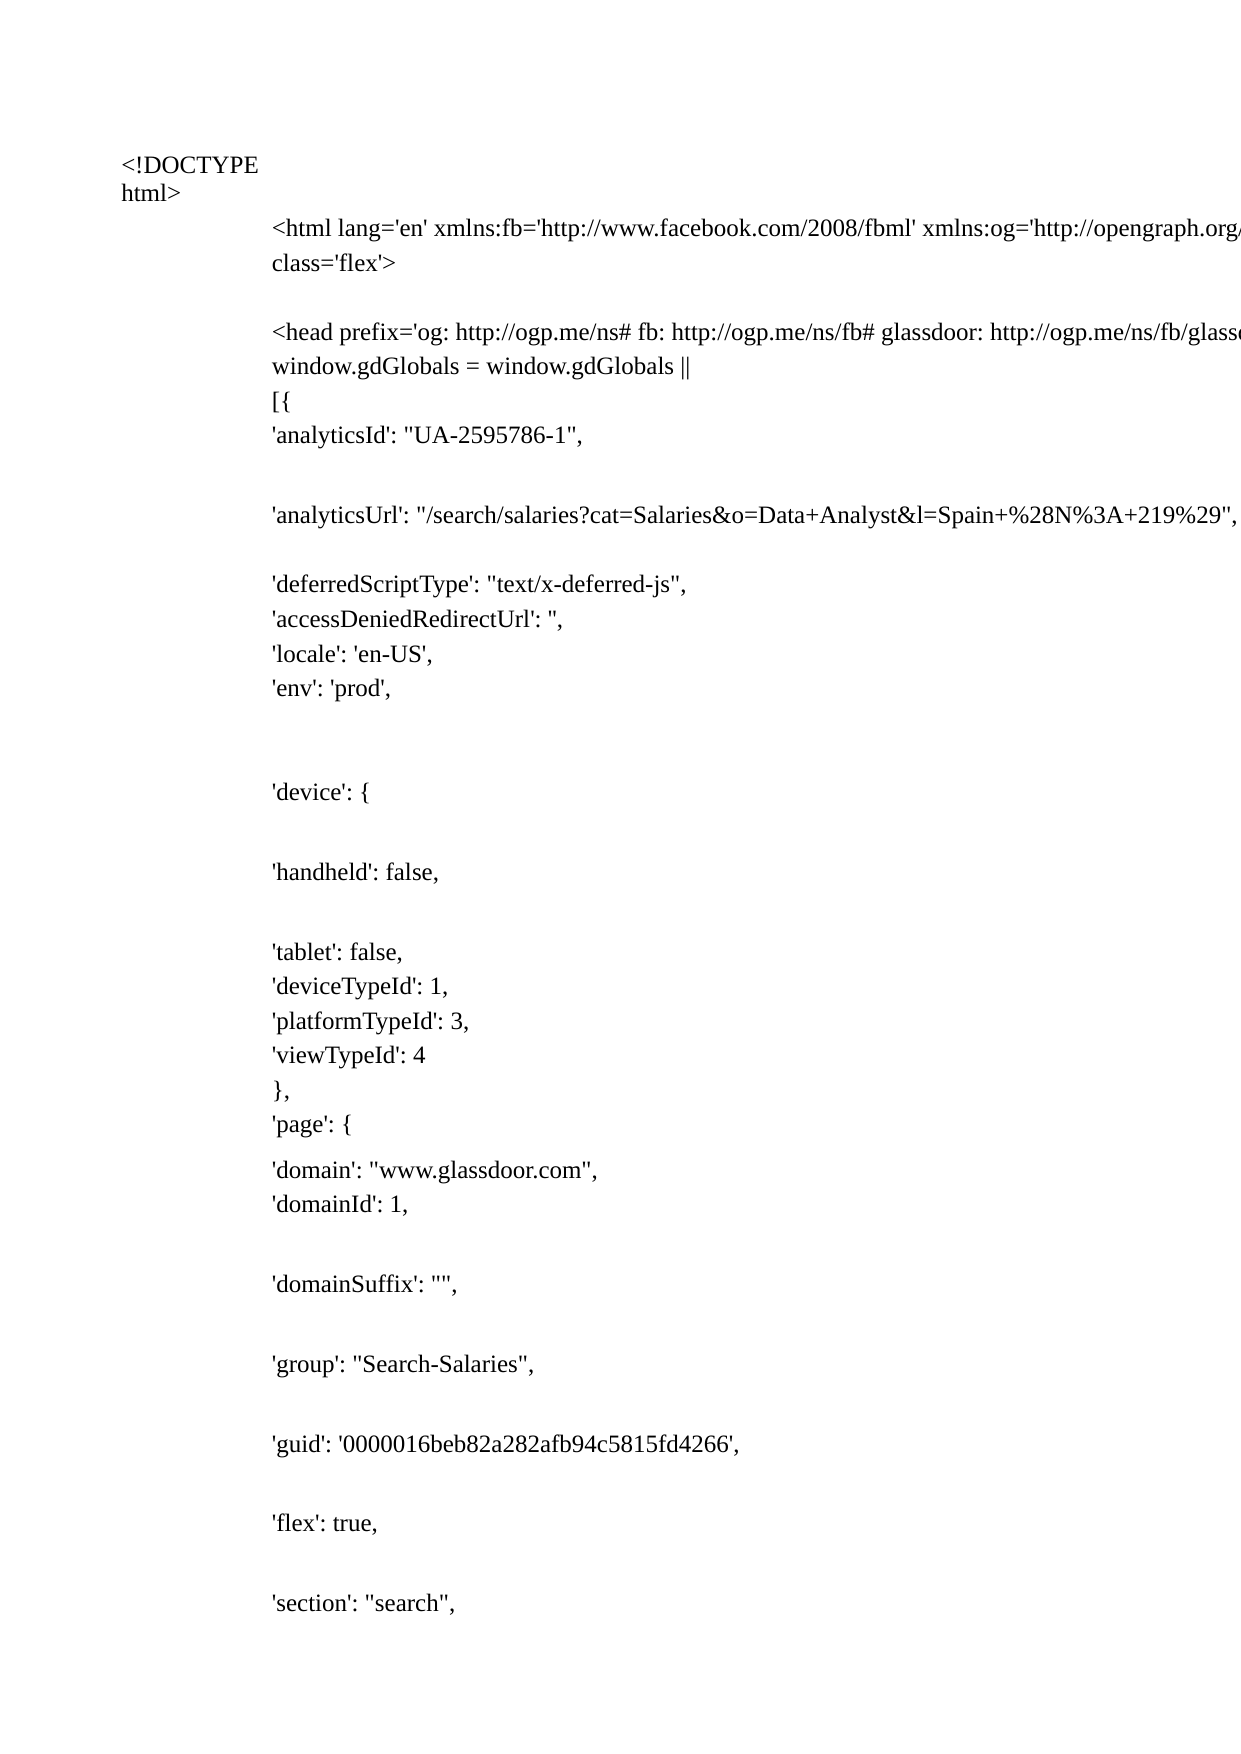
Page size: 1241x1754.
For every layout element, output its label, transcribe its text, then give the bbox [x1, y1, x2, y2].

table_cell [118, 601, 269, 636]
table_cell [118, 854, 269, 888]
table_cell [118, 245, 269, 279]
table_cell [118, 532, 269, 567]
table_cell [118, 1003, 269, 1037]
table_cell [118, 1540, 269, 1575]
table_cell 'viewTypeId': 4 [269, 1038, 1240, 1072]
table_cell [118, 889, 269, 923]
table_cell [118, 1495, 269, 1506]
table_cell [118, 774, 269, 809]
table_cell 'flex': true, [269, 1506, 1240, 1540]
table_cell [118, 1256, 269, 1266]
table_cell [269, 279, 1240, 314]
table_cell [118, 1426, 269, 1460]
table_cell [269, 532, 1240, 567]
table_cell 'page': { [269, 1107, 1240, 1141]
table_cell [118, 1072, 269, 1107]
table_cell [269, 809, 1240, 843]
table_cell 'locale': 'en-US', [269, 636, 1240, 670]
table_cell [118, 968, 269, 1003]
table_cell [269, 1381, 1240, 1415]
table_cell [269, 923, 1240, 934]
table_cell 'analyticsUrl': "/search/salaries?cat=Salaries&o=Data+Analyst&l=Spain+%28N%3A+219%29", [269, 498, 1240, 532]
table_cell [269, 1301, 1240, 1335]
table_cell [118, 1038, 269, 1072]
table_cell [118, 1460, 269, 1495]
table_cell [118, 1575, 269, 1585]
table_cell [118, 498, 269, 532]
table_cell [269, 1141, 1240, 1152]
table_cell [118, 809, 269, 843]
table_cell class='flex'> [269, 245, 1240, 279]
table_cell [118, 452, 269, 487]
table_cell [269, 740, 1240, 774]
table_cell 'analyticsId': "UA-2595786-1", [269, 418, 1240, 452]
table_cell [118, 670, 269, 705]
table_cell [118, 383, 269, 418]
table_cell [269, 1495, 1240, 1506]
table_cell [118, 1585, 269, 1620]
table_cell 'env': 'prod', [269, 670, 1240, 705]
table_cell [118, 1186, 269, 1221]
table_cell [118, 1152, 269, 1186]
table_cell [{ [269, 383, 1240, 418]
table_cell 'section': "search", [269, 1585, 1240, 1620]
table_cell [118, 1107, 269, 1141]
table_cell [269, 1415, 1240, 1426]
table_cell [269, 1221, 1240, 1256]
table_cell [118, 349, 269, 383]
table_cell [269, 1575, 1240, 1585]
table_cell 'accessDeniedRedirectUrl': '', [269, 601, 1240, 636]
table_cell [118, 1506, 269, 1540]
table_cell [269, 1540, 1240, 1575]
table_cell [118, 1266, 269, 1301]
table_cell [118, 1415, 269, 1426]
table_cell [269, 1256, 1240, 1266]
table_header <!DOCTYPE html> [118, 147, 269, 210]
table_cell [118, 1221, 269, 1256]
table_cell [118, 1301, 269, 1335]
table_cell 'group': "Search-Salaries", [269, 1346, 1240, 1381]
table_cell [118, 923, 269, 934]
table_cell }, [269, 1072, 1240, 1107]
table_cell 'device': { [269, 774, 1240, 809]
table_cell 'deferredScriptType': "text/x-deferred-js", [269, 567, 1240, 601]
table_cell [269, 452, 1240, 487]
table_cell [118, 1141, 269, 1152]
table_cell [118, 279, 269, 314]
table_cell 'deviceTypeId': 1, [269, 968, 1240, 1003]
table_cell [269, 889, 1240, 923]
table_cell [269, 1460, 1240, 1495]
table_cell 'tablet': false, [269, 934, 1240, 968]
table_cell [118, 314, 269, 348]
table_header [269, 147, 1240, 210]
table_cell [269, 705, 1240, 739]
table_cell [118, 636, 269, 670]
table_cell [269, 843, 1240, 854]
table_cell 'guid': '0000016beb82a282afb94c5815fd4266', [269, 1426, 1240, 1460]
table_cell 'domainId': 1, [269, 1186, 1240, 1221]
table_cell [118, 567, 269, 601]
table_cell 'platformTypeId': 3, [269, 1003, 1240, 1037]
table_cell [118, 487, 269, 497]
table_cell [118, 1346, 269, 1381]
table_cell [118, 210, 269, 245]
table_cell [118, 740, 269, 774]
table_cell <html lang='en' xmlns:fb='http://www.facebook.com/2008/fbml' xmlns:og='http://opengraph.org/schema/' [269, 210, 1240, 245]
table_cell [118, 934, 269, 968]
table_cell 'domain': "www.glassdoor.com", [269, 1152, 1240, 1186]
table_cell [269, 487, 1240, 497]
table_cell 'domainSuffix': "", [269, 1266, 1240, 1301]
table_cell window.gdGlobals = window.gdGlobals || [269, 349, 1240, 383]
table_cell [118, 705, 269, 739]
table_cell 'handheld': false, [269, 854, 1240, 888]
table_cell [118, 418, 269, 452]
table_cell <head prefix='og: http://ogp.me/ns# fb: http://ogp.me/ns/fb# glassdoor: http://ogp.me/ns/fb/glassdoor#'><!-- because the getter clears the value --><script> [269, 314, 1240, 348]
table_cell [118, 1335, 269, 1346]
table_cell [118, 843, 269, 854]
table_cell [118, 1381, 269, 1415]
table_cell [269, 1335, 1240, 1346]
